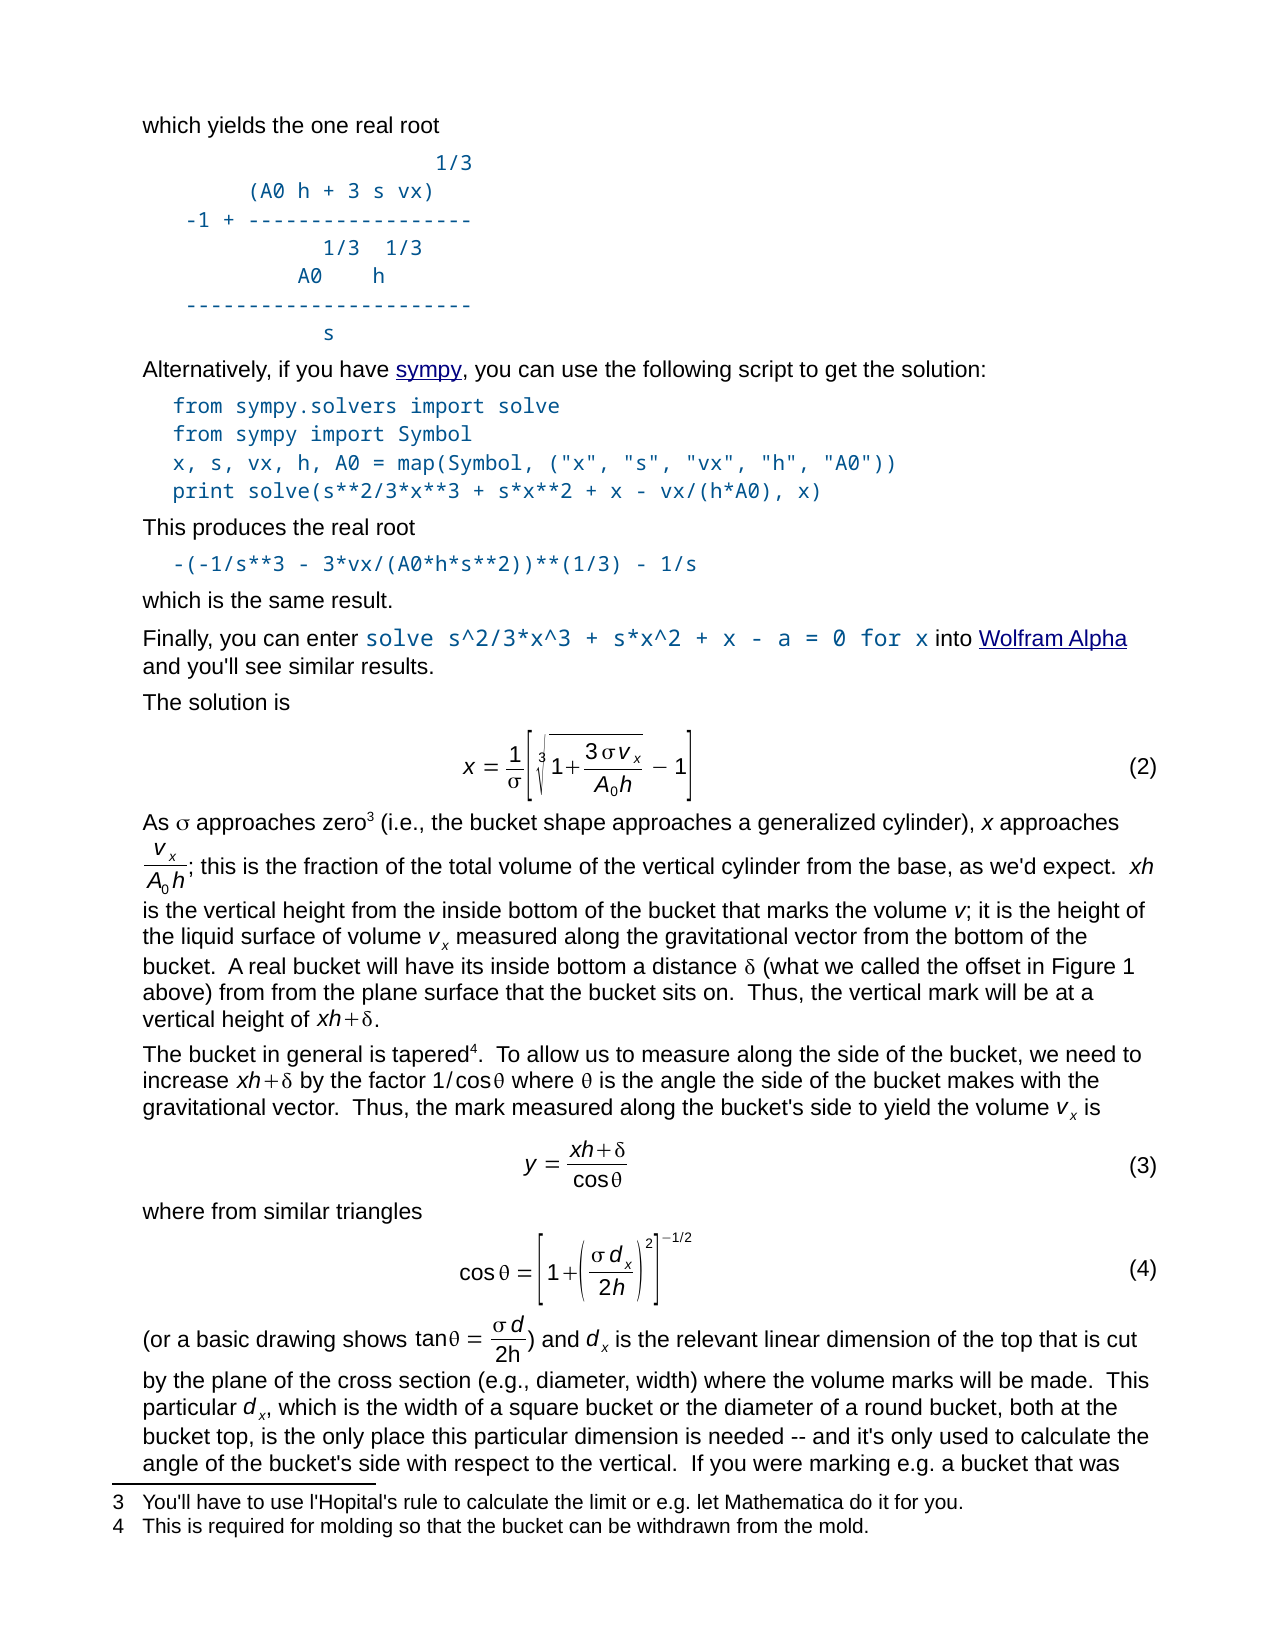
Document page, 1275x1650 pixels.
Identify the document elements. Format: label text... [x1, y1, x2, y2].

text print solve(s**2/3*x**3 + s*x**2 + x - vx/(h*A0), x) [172, 476, 1162, 505]
text The solution is [142, 688, 1162, 715]
text -1 + ------------------ [172, 205, 1162, 233]
text s [172, 318, 1162, 347]
table_header [113, 724, 1046, 809]
table_header [113, 1224, 1046, 1312]
text ----------------------- [172, 290, 1162, 318]
table_header (4) [1046, 1224, 1162, 1312]
text which yields the one real root [142, 112, 1162, 139]
text 1/3 1/3 [172, 233, 1162, 262]
text The bucket in general is tapered. To allow us to measure along the side of the bucket, we need to increase by the factor where  is the angle the side of the bucket makes with the gravitational vector. Thus, the mark measured along the bucket's side to yield the volume is [142, 1041, 1162, 1123]
text Alternatively, if you have sympy, you can use the following script to get the solution: [142, 356, 1162, 382]
text -(-1/s**3 - 3*vx/(A0*h*s**2))**(1/3) - 1/s [172, 549, 1162, 578]
text This is required for molding so that the bucket can be withdrawn from the mold. [112, 1513, 1162, 1537]
table_header (3) [1046, 1132, 1162, 1198]
text As  approaches zero (i.e., the bucket shape approaches a generalized cylinder), x approaches ; this is the fraction of the total volume of the vertical cylinder from the base, as we'd expect. xh is the vertical height from the inside bottom of the bucket that marks the volume v; it is the height of the liquid surface of volume measured along the gravitational vector from the bottom of the bucket. A real bucket will have its inside bottom a distance  (what we called the offset in Figure 1 above) from from the plane surface that the bucket sits on. Thus, the vertical mark will be at a vertical height of . [142, 809, 1162, 1032]
text 1/3 [172, 148, 1162, 176]
text (A0 h + 3 s vx) [172, 176, 1162, 205]
text x, s, vx, h, A0 = map(Symbol, ("x", "s", "vx", "h", "A0")) [172, 448, 1162, 476]
text This produces the real root [142, 514, 1162, 540]
text which is the same result. [142, 587, 1162, 613]
text (or a basic drawing shows ) and is the relevant linear dimension of the top that is cut by the plane of the cross section (e.g., diameter, width) where the volume marks will be made. This particular , which is the width of a square bucket or the diameter of a round bucket, both at the bucket top, is the only place this particular dimension is needed -- and it's only used to calculate the angle of the bucket's side with respect to the vertical. If you were marking e.g. a bucket that was [142, 1312, 1162, 1476]
text from sympy import Symbol [172, 419, 1162, 448]
text where from similar triangles [142, 1198, 1162, 1224]
text You'll have to use l'Hopital's rule to calculate the limit or e.g. let Mathematica do it for you. [112, 1489, 1162, 1513]
text A0 h [172, 262, 1162, 290]
table_header (2) [1046, 724, 1162, 809]
text from sympy.solvers import solve [172, 391, 1162, 419]
text Finally, you can enter solve s^2/3*x^3 + s*x^2 + x - a = 0 for x into Wolfram Alpha and you'll see similar results. [142, 622, 1162, 679]
table_header [113, 1132, 1046, 1198]
